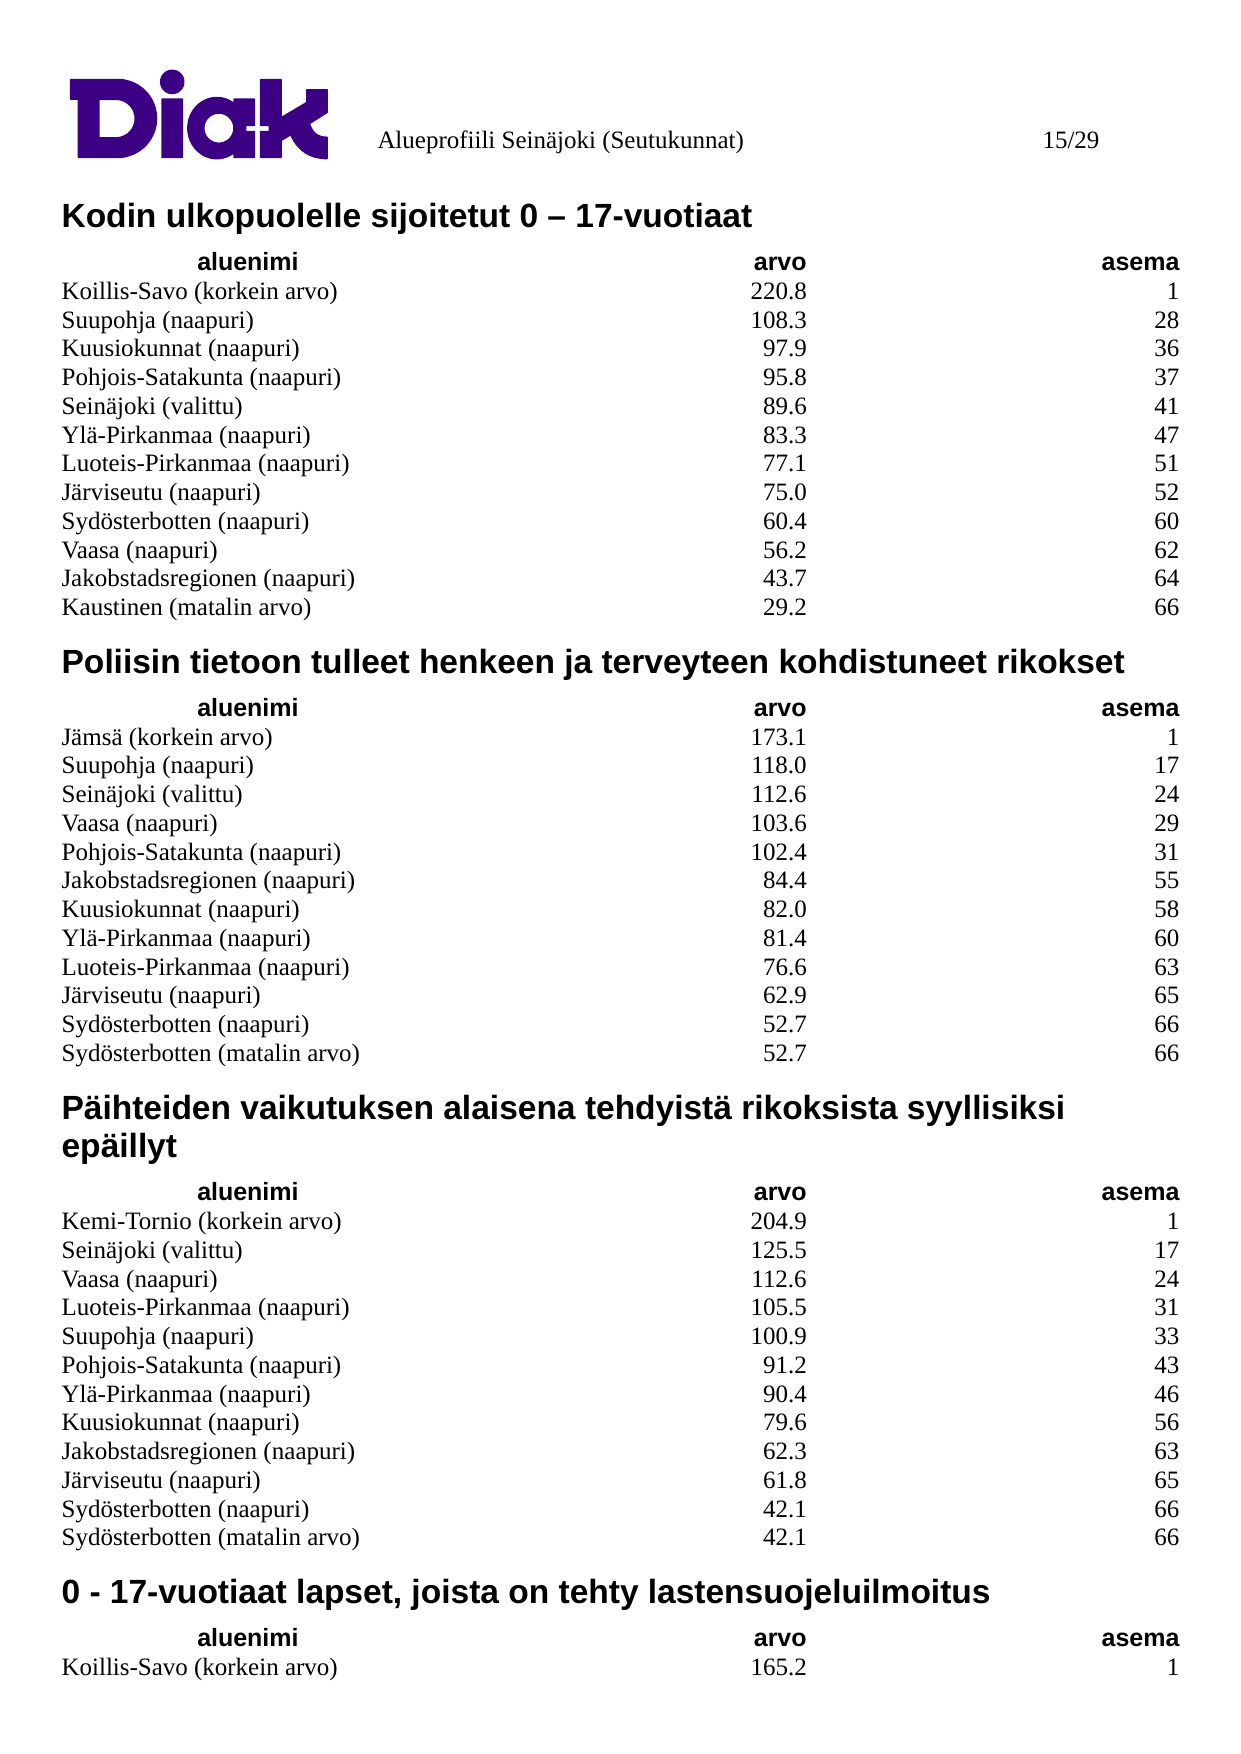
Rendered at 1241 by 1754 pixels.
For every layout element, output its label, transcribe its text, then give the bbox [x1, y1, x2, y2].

table_cell 55 [806, 866, 1179, 894]
table_cell 61.8 [434, 1465, 806, 1494]
table_cell 63 [806, 952, 1179, 981]
table_cell 56 [806, 1408, 1179, 1436]
table_cell Seinäjoki (valittu) [61, 779, 434, 808]
table_cell 105.5 [434, 1293, 806, 1321]
table_cell 108.3 [434, 305, 806, 333]
table_cell 95.8 [434, 362, 806, 391]
table_cell 66 [806, 1038, 1179, 1067]
table_cell Kuusiokunnat (naapuri) [61, 894, 434, 923]
table_cell 89.6 [434, 391, 806, 420]
table_cell 29 [806, 808, 1179, 837]
table_cell 46 [806, 1379, 1179, 1407]
table_header arvo [434, 1623, 806, 1652]
table_cell Vaasa (naapuri) [61, 808, 434, 837]
table_cell 1 [806, 722, 1179, 751]
table_header aluenimi [61, 247, 434, 276]
table_cell Kaustinen (matalin arvo) [61, 592, 434, 621]
table_cell 17 [806, 1235, 1179, 1264]
table_header arvo [434, 1178, 806, 1206]
table_header asema [806, 1178, 1179, 1206]
table_cell 84.4 [434, 866, 806, 894]
table_cell 58 [806, 894, 1179, 923]
table_cell Kuusiokunnat (naapuri) [61, 334, 434, 362]
table_cell 103.6 [434, 808, 806, 837]
table_cell 204.9 [434, 1206, 806, 1235]
table_header aluenimi [61, 1178, 434, 1206]
table_cell 60 [806, 923, 1179, 952]
table_cell Jakobstadsregionen (naapuri) [61, 564, 434, 592]
table_cell Vaasa (naapuri) [61, 1264, 434, 1292]
table_cell 112.6 [434, 779, 806, 808]
table_cell 52.7 [434, 1009, 806, 1038]
table_cell 76.6 [434, 952, 806, 981]
table_cell Sydösterbotten (matalin arvo) [61, 1038, 434, 1067]
table_cell Ylä-Pirkanmaa (naapuri) [61, 420, 434, 448]
table_cell 102.4 [434, 837, 806, 866]
table_cell 62.9 [434, 981, 806, 1009]
table_cell 81.4 [434, 923, 806, 952]
table_cell Pohjois-Satakunta (naapuri) [61, 1350, 434, 1379]
table_cell 66 [806, 1494, 1179, 1522]
table_cell 51 [806, 449, 1179, 477]
table_header asema [806, 247, 1179, 276]
table_cell Jakobstadsregionen (naapuri) [61, 866, 434, 894]
table_cell 31 [806, 1293, 1179, 1321]
table_cell 41 [806, 391, 1179, 420]
table_cell Seinäjoki (valittu) [61, 1235, 434, 1264]
table_cell 79.6 [434, 1408, 806, 1436]
table_cell Vaasa (naapuri) [61, 535, 434, 563]
table_cell 173.1 [434, 722, 806, 751]
table_cell Järviseutu (naapuri) [61, 1465, 434, 1494]
table_cell Suupohja (naapuri) [61, 305, 434, 333]
table_cell 82.0 [434, 894, 806, 923]
table_cell 100.9 [434, 1321, 806, 1350]
table_cell 165.2 [434, 1652, 806, 1681]
table_cell 83.3 [434, 420, 806, 448]
table_cell 77.1 [434, 449, 806, 477]
table_header asema [806, 1623, 1179, 1652]
table_cell 90.4 [434, 1379, 806, 1407]
table_cell 33 [806, 1321, 1179, 1350]
table_header arvo [434, 247, 806, 276]
table_cell 17 [806, 751, 1179, 779]
table_cell 63 [806, 1436, 1179, 1465]
table_cell 60 [806, 506, 1179, 535]
table_cell Kuusiokunnat (naapuri) [61, 1408, 434, 1436]
table_cell 125.5 [434, 1235, 806, 1264]
table_cell Koillis-Savo (korkein arvo) [61, 1652, 434, 1681]
table_cell 112.6 [434, 1264, 806, 1292]
table_cell Luoteis-Pirkanmaa (naapuri) [61, 952, 434, 981]
table_cell 97.9 [434, 334, 806, 362]
table_cell Sydösterbotten (naapuri) [61, 506, 434, 535]
table_cell 24 [806, 779, 1179, 808]
subtitle Päihteiden vaikutuksen alaisena tehdyistä rikoksista syyllisiksi epäillyt [61, 1088, 1179, 1165]
table_cell Sydösterbotten (naapuri) [61, 1494, 434, 1522]
table_cell 29.2 [434, 592, 806, 621]
table_cell 47 [806, 420, 1179, 448]
table_cell Sydösterbotten (matalin arvo) [61, 1523, 434, 1551]
table_cell 66 [806, 592, 1179, 621]
table_cell Koillis-Savo (korkein arvo) [61, 276, 434, 305]
table_cell 52 [806, 477, 1179, 506]
table_cell Sydösterbotten (naapuri) [61, 1009, 434, 1038]
table_cell Pohjois-Satakunta (naapuri) [61, 362, 434, 391]
table_cell Suupohja (naapuri) [61, 751, 434, 779]
table_cell Seinäjoki (valittu) [61, 391, 434, 420]
table_cell 65 [806, 981, 1179, 1009]
table_cell Jämsä (korkein arvo) [61, 722, 434, 751]
table_cell 43.7 [434, 564, 806, 592]
table_cell 66 [806, 1523, 1179, 1551]
table_cell 62.3 [434, 1436, 806, 1465]
table_cell 36 [806, 334, 1179, 362]
table_header aluenimi [61, 1623, 434, 1652]
table_cell 60.4 [434, 506, 806, 535]
subtitle 0 - 17-vuotiaat lapset, joista on tehty lastensuojeluilmoitus [61, 1572, 1179, 1611]
subtitle Kodin ulkopuolelle sijoitetut 0 – 17-vuotiaat [61, 196, 1179, 235]
table_header aluenimi [61, 693, 434, 722]
table_cell 118.0 [434, 751, 806, 779]
table_cell Jakobstadsregionen (naapuri) [61, 1436, 434, 1465]
table_cell 1 [806, 276, 1179, 305]
table_cell 24 [806, 1264, 1179, 1292]
table_cell 52.7 [434, 1038, 806, 1067]
table_cell 65 [806, 1465, 1179, 1494]
subtitle Poliisin tietoon tulleet henkeen ja terveyteen kohdistuneet rikokset [61, 642, 1179, 681]
table_cell 91.2 [434, 1350, 806, 1379]
table_cell 31 [806, 837, 1179, 866]
table_cell 62 [806, 535, 1179, 563]
table_cell Ylä-Pirkanmaa (naapuri) [61, 923, 434, 952]
table_cell Järviseutu (naapuri) [61, 981, 434, 1009]
table_cell 43 [806, 1350, 1179, 1379]
table_cell 75.0 [434, 477, 806, 506]
table_cell 1 [806, 1652, 1179, 1681]
table_cell 42.1 [434, 1494, 806, 1522]
table_cell Pohjois-Satakunta (naapuri) [61, 837, 434, 866]
table_header arvo [434, 693, 806, 722]
table_cell 56.2 [434, 535, 806, 563]
table_cell 220.8 [434, 276, 806, 305]
table_cell Suupohja (naapuri) [61, 1321, 434, 1350]
table_header asema [806, 693, 1179, 722]
table_cell 64 [806, 564, 1179, 592]
table_cell 28 [806, 305, 1179, 333]
table_cell Kemi-Tornio (korkein arvo) [61, 1206, 434, 1235]
table_cell Järviseutu (naapuri) [61, 477, 434, 506]
table_cell Luoteis-Pirkanmaa (naapuri) [61, 1293, 434, 1321]
table_cell 66 [806, 1009, 1179, 1038]
table_cell 1 [806, 1206, 1179, 1235]
table_cell Luoteis-Pirkanmaa (naapuri) [61, 449, 434, 477]
table_cell Ylä-Pirkanmaa (naapuri) [61, 1379, 434, 1407]
table_cell 37 [806, 362, 1179, 391]
table_cell 42.1 [434, 1523, 806, 1551]
